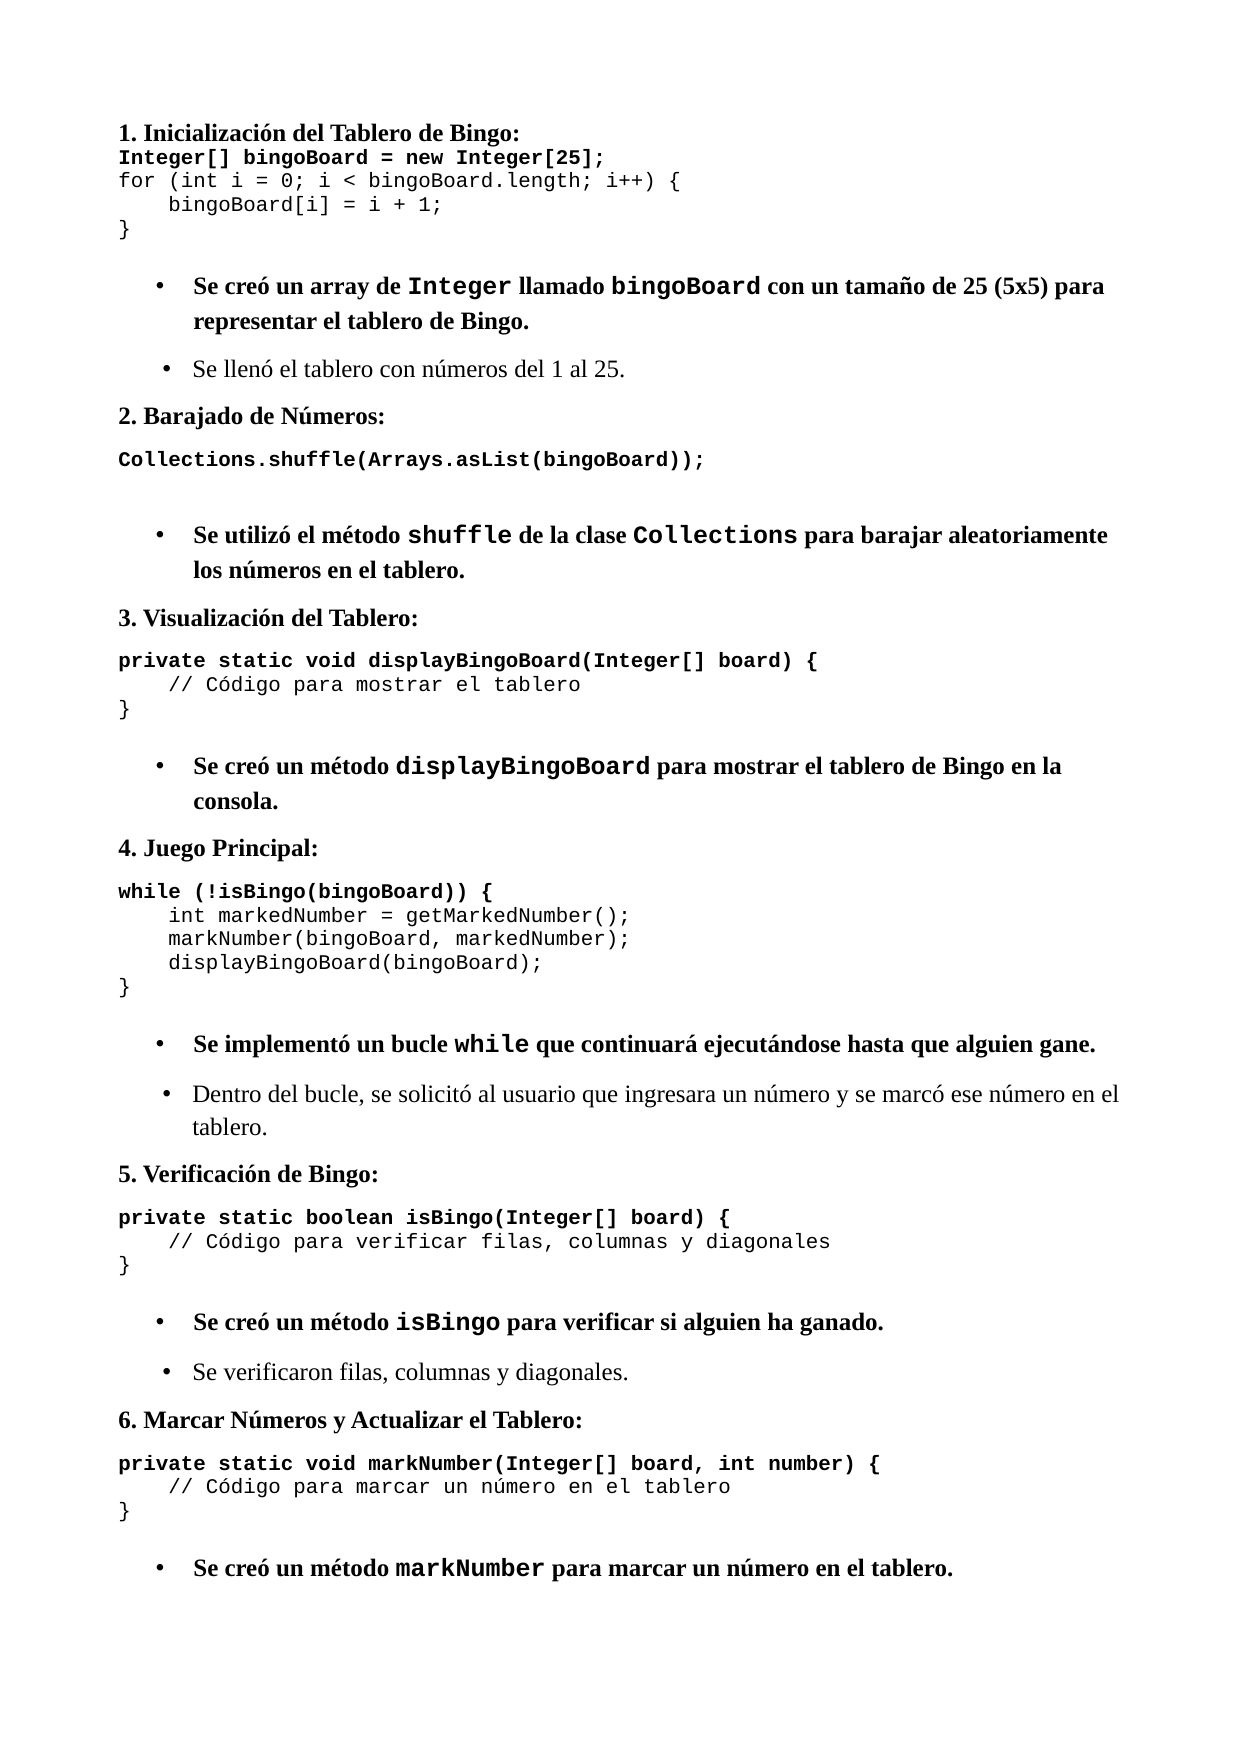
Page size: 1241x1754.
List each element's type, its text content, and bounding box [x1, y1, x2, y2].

text private static void displayBingoBoard(Integer[] board) { [118, 650, 1122, 674]
text 1. Inicialización del Tablero de Bingo: [118, 118, 1122, 147]
text 6. Marcar Números y Actualizar el Tablero: [118, 1405, 1122, 1434]
text Collections.shuffle(Arrays.asList(bingoBoard)); [118, 449, 1122, 472]
list Dentro del bucle, se solicitó al usuario que ingresara un número y se marcó ese número en el tablero. [162, 1079, 1122, 1141]
text int markedNumber = getMarkedNumber(); [118, 905, 1122, 928]
list Se llenó el tablero con números del 1 al 25. [162, 354, 1122, 382]
text private static boolean isBingo(Integer[] board) { [118, 1207, 1122, 1231]
text Integer[] bingoBoard = new Integer[25]; [118, 147, 1122, 171]
text } [118, 976, 1122, 999]
text } [118, 1254, 1122, 1278]
text for (int i = 0; i < bingoBoard.length; i++) { [118, 171, 1122, 194]
text while (!isBingo(bingoBoard)) { [118, 881, 1122, 905]
text displayBingoBoard(bingoBoard); [118, 952, 1122, 976]
list Se implementó un bucle while que continuará ejecutándose hasta que alguien gane. [156, 1029, 1122, 1060]
list Se creó un método displayBingoBoard para mostrar el tablero de Bingo en la consola. [156, 751, 1122, 815]
text 3. Visualización del Tablero: [118, 603, 1122, 632]
text 2. Barajado de Números: [118, 401, 1122, 430]
text } [118, 218, 1122, 241]
list Se creó un método markNumber para marcar un número en el tablero. [156, 1553, 1122, 1584]
text private static void markNumber(Integer[] board, int number) { [118, 1453, 1122, 1476]
text } [118, 698, 1122, 721]
list Se utilizó el método shuffle de la clase Collections para barajar aleatoriamente los números en el tablero. [156, 520, 1122, 584]
text // Código para marcar un número en el tablero [118, 1476, 1122, 1500]
text // Código para verificar filas, columnas y diagonales [118, 1231, 1122, 1254]
list Se creó un método isBingo para verificar si alguien ha ganado. [156, 1307, 1122, 1338]
text 5. Verificación de Bingo: [118, 1159, 1122, 1188]
text bingoBoard[i] = i + 1; [118, 194, 1122, 218]
text markNumber(bingoBoard, markedNumber); [118, 928, 1122, 952]
text 4. Juego Principal: [118, 833, 1122, 862]
list Se creó un array de Integer llamado bingoBoard con un tamaño de 25 (5x5) para representar el tablero de Bingo. [156, 271, 1122, 335]
text // Código para mostrar el tablero [118, 674, 1122, 698]
list Se verificaron filas, columnas y diagonales. [162, 1357, 1122, 1386]
text } [118, 1500, 1122, 1524]
